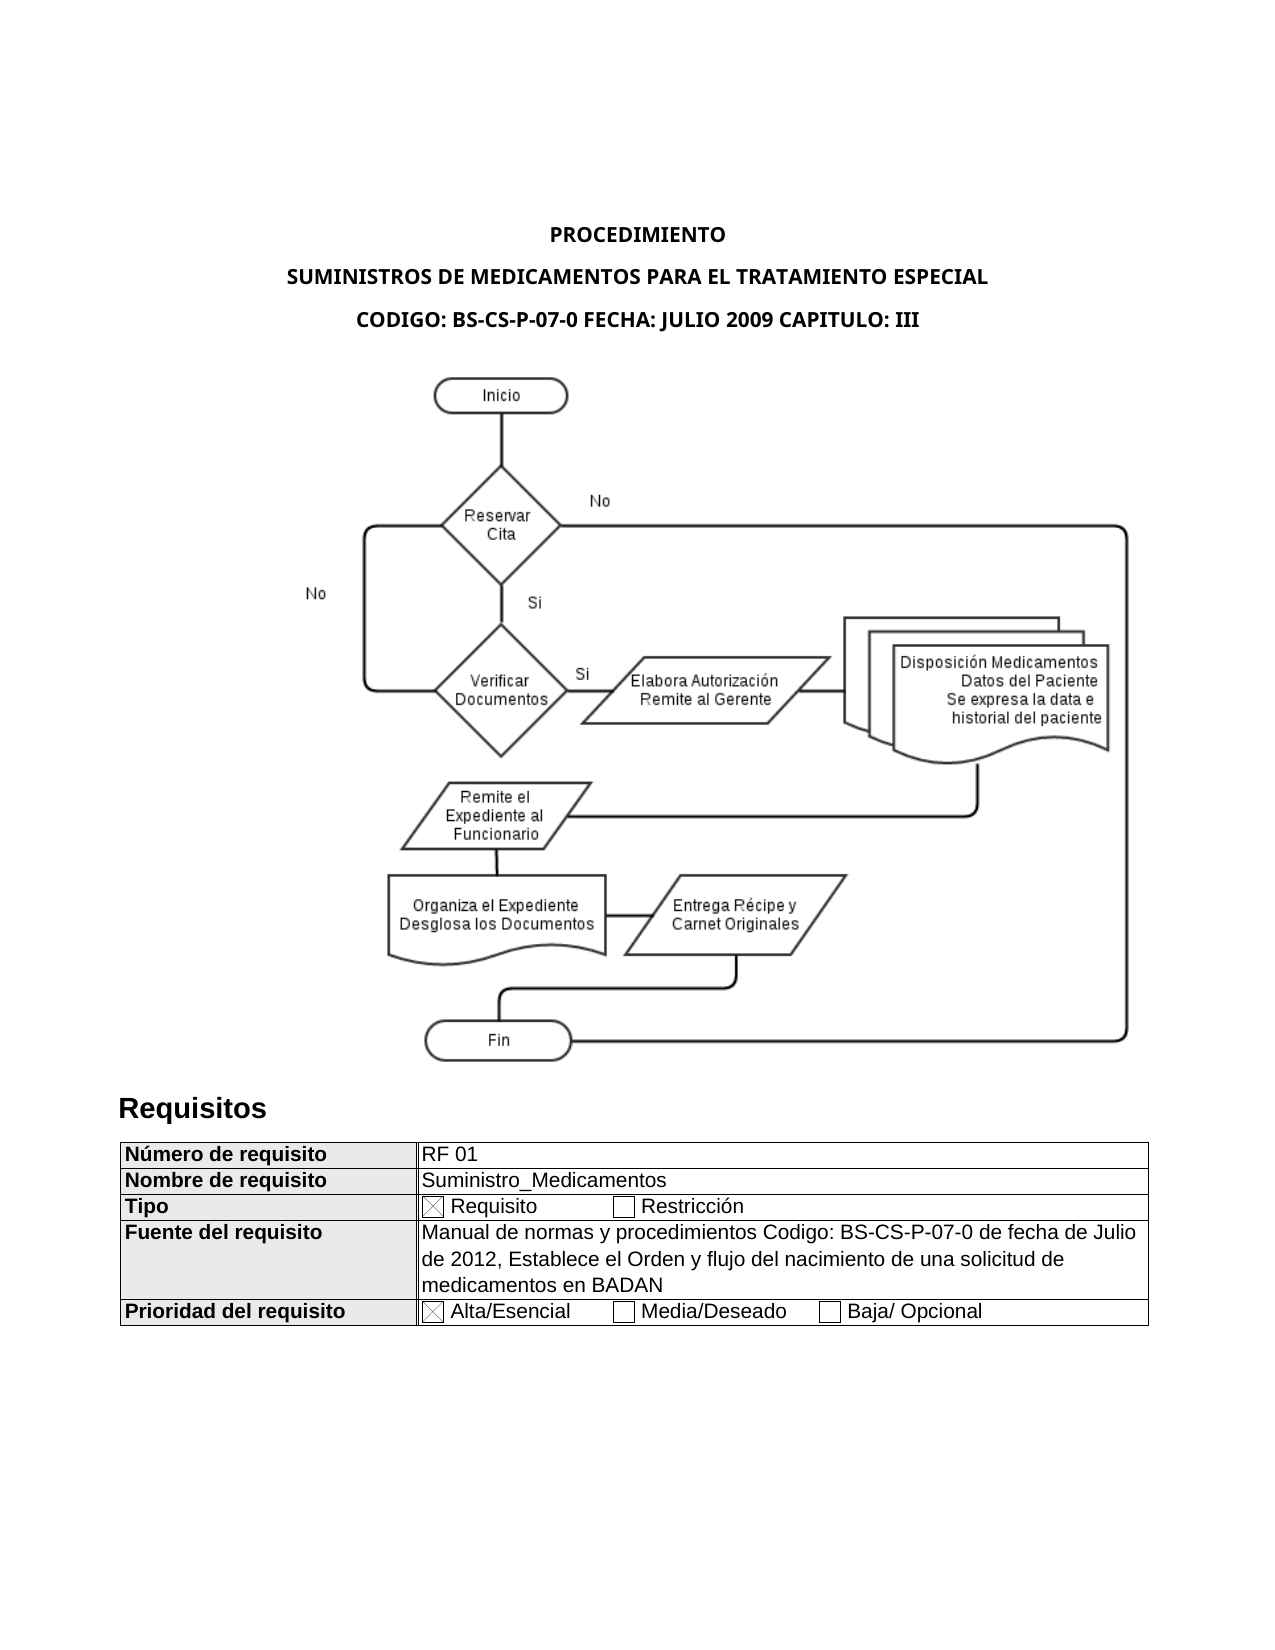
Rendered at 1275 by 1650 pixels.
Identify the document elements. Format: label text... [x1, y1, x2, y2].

text PROCEDIMIENTO [118, 220, 1157, 248]
table_cell Tipo [121, 1195, 416, 1220]
table_cell Baja/ Opcional [811, 1300, 1148, 1325]
table_cell Restricción [605, 1195, 1148, 1220]
subtitle Requisitos [118, 1087, 1157, 1124]
table_header RF 01 [419, 1143, 1148, 1168]
table_cell Alta/Esencial [419, 1300, 605, 1325]
text CODIGO: BS-CS-P-07-0 FECHA: JULIO 2009 CAPITULO: III [118, 305, 1157, 333]
picture [118, 347, 1158, 1087]
table_cell Manual de normas y procedimientos Codigo: BS-CS-P-07-0 de fecha de Julio de 2012, Establece el Orden y flujo del nacimiento de una solicitud de medicamentos en BADAN [419, 1221, 1148, 1299]
table_header Número de requisito [121, 1143, 416, 1168]
text SUMINISTROS DE MEDICAMENTOS PARA EL TRATAMIENTO ESPECIAL [118, 262, 1157, 291]
table_cell Nombre de requisito [121, 1169, 416, 1194]
table_cell Fuente del requisito [121, 1221, 416, 1299]
table_cell Prioridad del requisito [121, 1300, 416, 1325]
table_cell Media/Deseado [605, 1300, 811, 1325]
table_cell Suministro_Medicamentos [419, 1169, 1148, 1194]
table_cell Requisito [419, 1195, 605, 1220]
